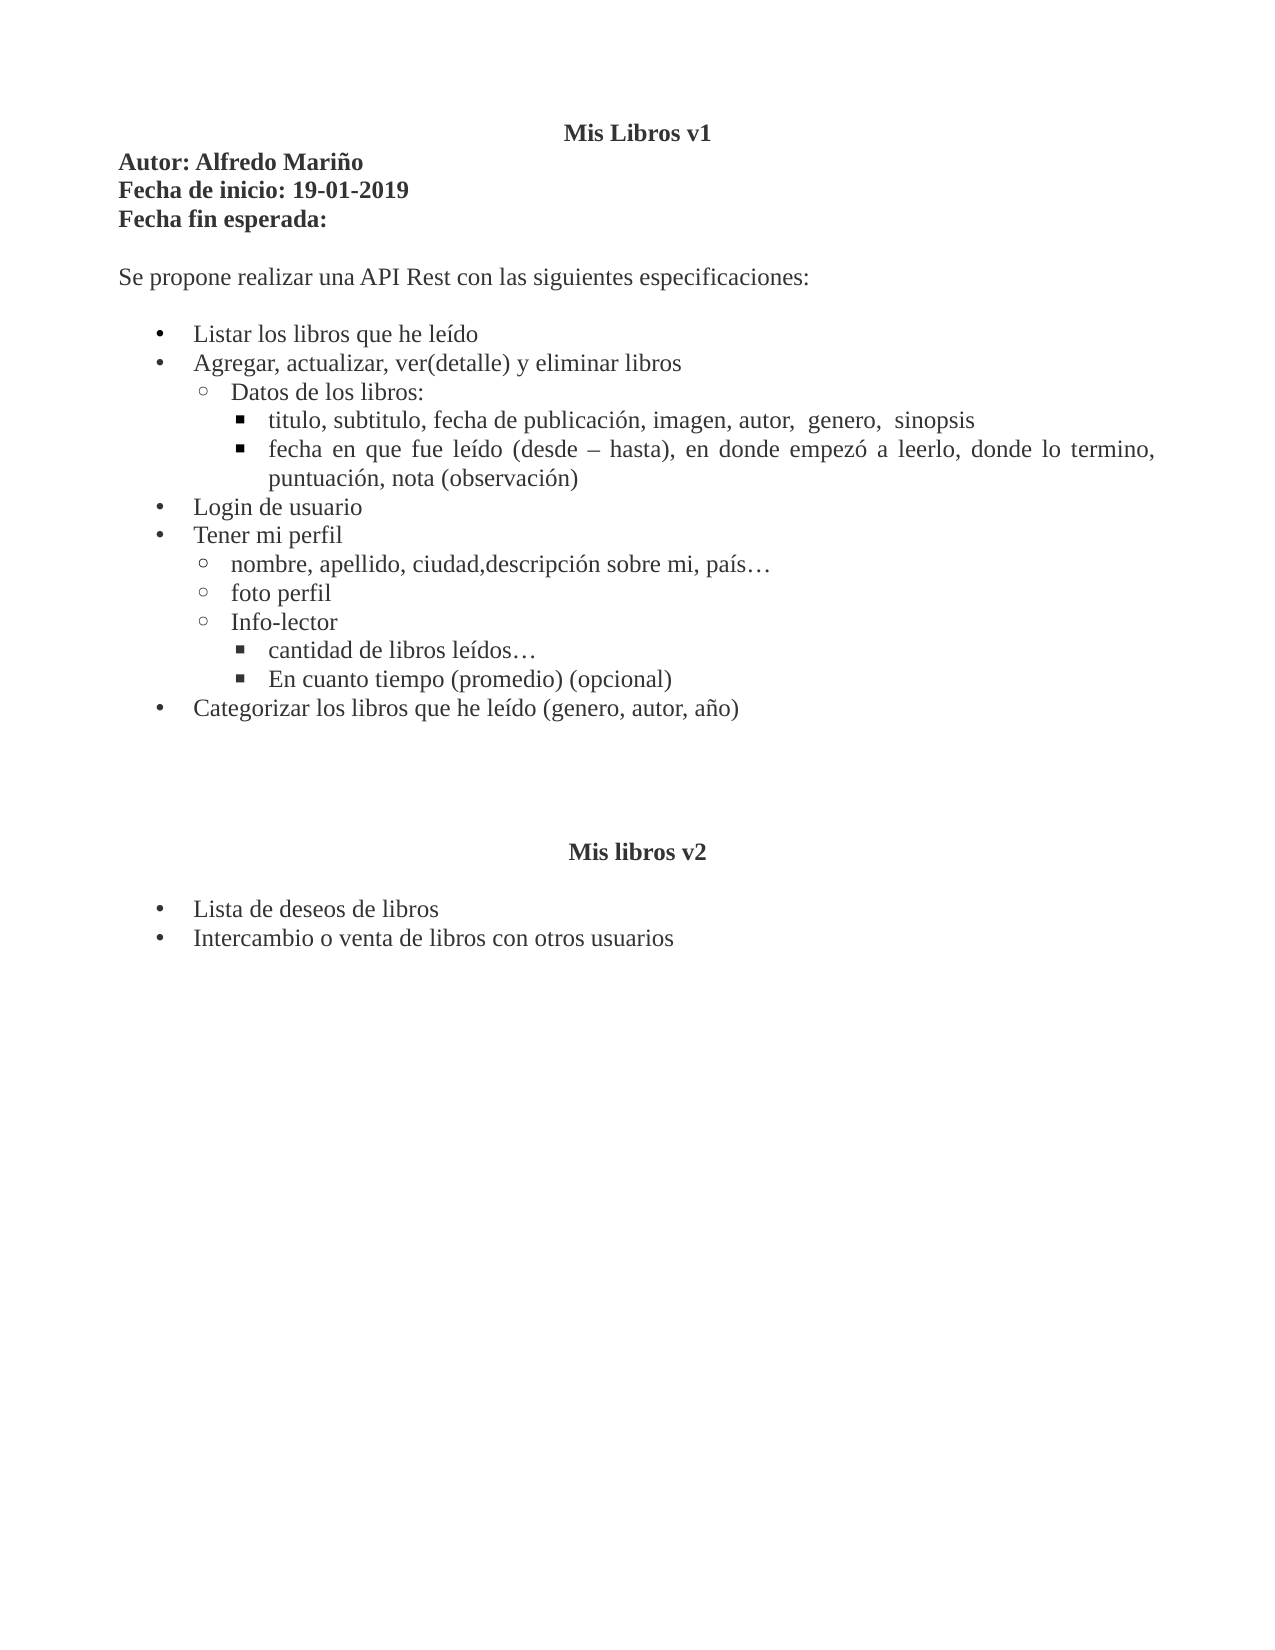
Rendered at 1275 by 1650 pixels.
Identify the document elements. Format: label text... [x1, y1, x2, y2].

list En cuanto tiempo (promedio) (opcional) [231, 664, 1157, 693]
list fecha en que fue leído (desde – hasta), en donde empezó a leerlo, donde lo termino, puntuación, nota (observación) [231, 434, 1157, 492]
text Mis libros v2 [118, 837, 1157, 866]
list Tener mi perfil [156, 521, 1157, 549]
list titulo, subtitulo, fecha de publicación, imagen, autor, genero, sinopsis [231, 406, 1157, 434]
text Mis Libros v1 [118, 118, 1157, 147]
list Agregar, actualizar, ver(detalle) y eliminar libros [156, 348, 1157, 377]
text Autor: Alfredo Mariño [118, 147, 1157, 176]
text Fecha de inicio: 19-01-2019 [118, 176, 1157, 204]
list Datos de los libros: [193, 377, 1157, 406]
list cantidad de libros leídos… [231, 636, 1157, 664]
list Info-lector [193, 607, 1157, 636]
list nombre, apellido, ciudad,descripción sobre mi, país… [193, 549, 1157, 578]
list Lista de deseos de libros [156, 894, 1157, 923]
text Se propone realizar una API Rest con las siguientes especificaciones: [118, 262, 1157, 291]
list Listar los libros que he leído [156, 319, 1157, 348]
list foto perfil [193, 578, 1157, 607]
list Intercambio o venta de libros con otros usuarios [156, 923, 1157, 952]
text Fecha fin esperada: [118, 204, 1157, 233]
list Login de usuario [156, 492, 1157, 521]
list Categorizar los libros que he leído (genero, autor, año) [156, 693, 1157, 722]
